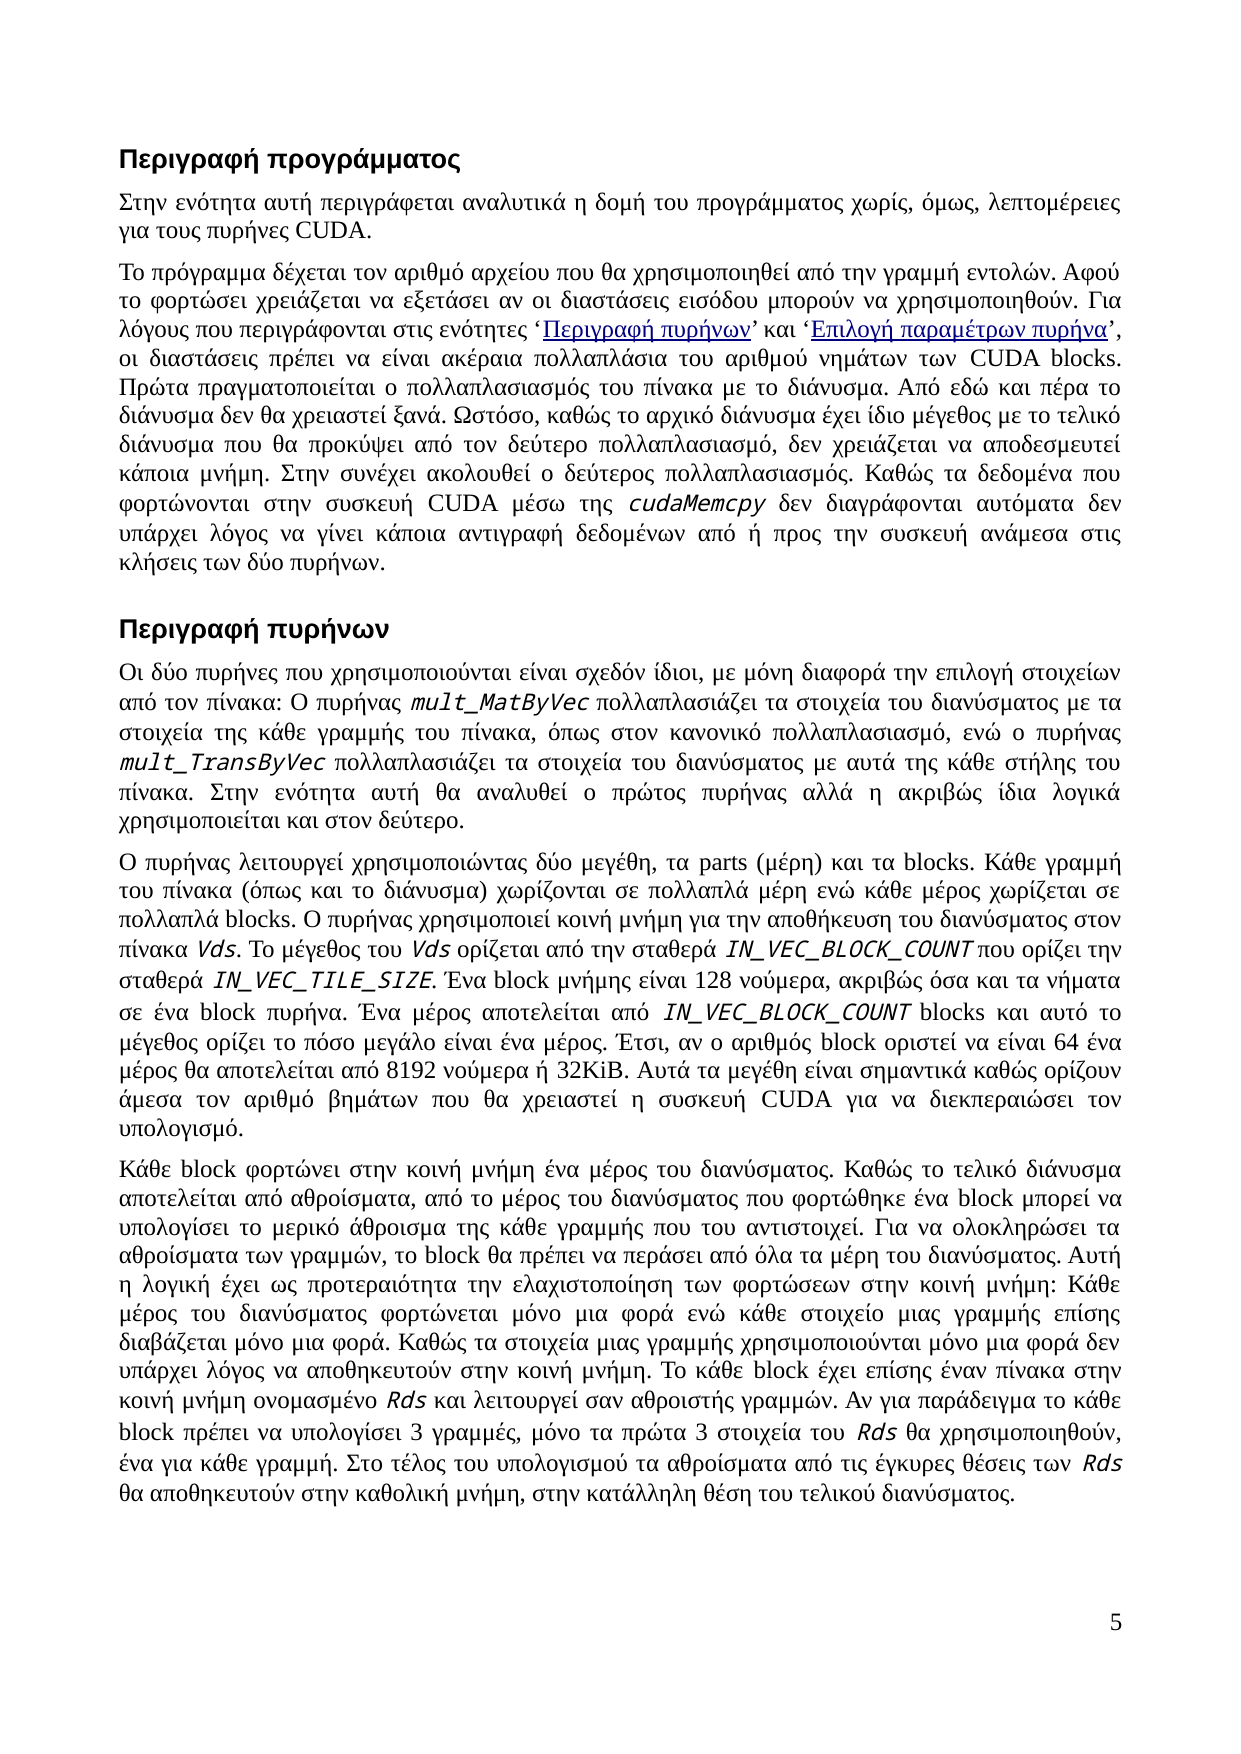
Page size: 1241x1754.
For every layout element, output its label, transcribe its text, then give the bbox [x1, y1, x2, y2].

text Ο πυρήνας λειτουργεί χρησιμοποιώντας δύο μεγέθη, τα parts (μέρη) και τα blocks. Κάθε γραμμή του πίνακα (όπως και το διάνυσμα) χωρίζονται σε πολλαπλά μέρη ενώ κάθε μέρος χωρίζεται σε πολλαπλά blocks. Ο πυρήνας χρησιμοποιεί κοινή μνήμη για την αποθήκευση του διανύσματος στον πίνακα Vds. Το μέγεθος του Vds ορίζεται από την σταθερά IN_VEC_BLOCK_COUNT που ορίζει την σταθερά IN_VEC_TILE_SIZE. Ένα block μνήμης είναι 128 νούμερα, ακριβώς όσα και τα νήματα σε ένα block πυρήνα. Ένα μέρος αποτελείται από IN_VEC_BLOCK_COUNT blocks και αυτό το μέγεθος ορίζει το πόσο μεγάλο είναι ένα μέρος. Έτσι, αν ο αριθμός block οριστεί να είναι 64 ένα μέρος θα αποτελείται από 8192 νούμερα ή 32KiB. Αυτά τα μεγέθη είναι σημαντικά καθώς ορίζουν άμεσα τον αριθμό βημάτων που θα χρειαστεί η συσκευή CUDA για να διεκπεραιώσει τον υπολογισμό. [118, 847, 1122, 1142]
text Οι δύο πυρήνες που χρησιμοποιούνται είναι σχεδόν ίδιοι, με μόνη διαφορά την επιλογή στοιχείων από τον πίνακα: Ο πυρήνας mult_MatByVec πολλαπλασιάζει τα στοιχεία του διανύσματος με τα στοιχεία της κάθε γραμμής του πίνακα, όπως στον κανονικό πολλαπλασιασμό, ενώ ο πυρήνας mult_TransByVec πολλαπλασιάζει τα στοιχεία του διανύσματος με αυτά της κάθε στήλης του πίνακα. Στην ενότητα αυτή θα αναλυθεί ο πρώτος πυρήνας αλλά η ακριβώς ίδια λογικά χρησιμοποιείται και στον δεύτερο. [118, 657, 1122, 834]
text Κάθε block φορτώνει στην κοινή μνήμη ένα μέρος του διανύσματος. Καθώς το τελικό διάνυσμα αποτελείται από αθροίσματα, από το μέρος του διανύσματος που φορτώθηκε ένα block μπορεί να υπολογίσει το μερικό άθροισμα της κάθε γραμμής που του αντιστοιχεί. Για να ολοκληρώσει τα αθροίσματα των γραμμών, το block θα πρέπει να περάσει από όλα τα μέρη του διανύσματος. Αυτή η λογική έχει ως προτεραιότητα την ελαχιστοποίηση των φορτώσεων στην κοινή μνήμη: Κάθε μέρος του διανύσματος φορτώνεται μόνο μια φορά ενώ κάθε στοιχείο μιας γραμμής επίσης διαβάζεται μόνο μια φορά. Καθώς τα στοιχεία μιας γραμμής χρησιμοποιούνται μόνο μια φορά δεν υπάρχει λόγος να αποθηκευτούν στην κοινή μνήμη. Το κάθε block έχει επίσης έναν πίνακα στην κοινή μνήμη ονομασμένο Rds και λειτουργεί σαν αθροιστής γραμμών. Αν για παράδειγμα το κάθε block πρέπει να υπολογίσει 3 γραμμές, μόνο τα πρώτα 3 στοιχεία του Rds θα χρησιμοποιηθούν, ένα για κάθε γραμμή. Στο τέλος του υπολογισμού τα αθροίσματα από τις έγκυρες θέσεις των Rds θα αποθηκευτούν στην καθολική μνήμη, στην κατάλληλη θέση του τελικού διανύσματος. [118, 1154, 1122, 1507]
text Στην ενότητα αυτή περιγράφεται αναλυτικά η δομή του προγράμματος χωρίς, όμως, λεπτομέρειες για τους πυρήνες CUDA. [118, 187, 1122, 244]
subtitle Περιγραφή πυρήνων [118, 613, 1122, 644]
subtitle Περιγραφή προγράμματος [118, 143, 1122, 174]
text Το πρόγραμμα δέχεται τον αριθμό αρχείου που θα χρησιμοποιηθεί από την γραμμή εντολών. Αφού το φορτώσει χρειάζεται να εξετάσει αν οι διαστάσεις εισόδου μπορούν να χρησιμοποιηθούν. Για λόγους που περιγράφονται στις ενότητες ‘Περιγραφή πυρήνων’ και ‘Επιλογή παραμέτρων πυρήνα’, οι διαστάσεις πρέπει να είναι ακέραια πολλαπλάσια του αριθμού νημάτων των CUDA blocks. Πρώτα πραγματοποιείται ο πολλαπλασιασμός του πίνακα με το διάνυσμα. Από εδώ και πέρα το διάνυσμα δεν θα χρειαστεί ξανά. Ωστόσο, καθώς το αρχικό διάνυσμα έχει ίδιο μέγεθος με το τελικό διάνυσμα που θα προκύψει από τον δεύτερο πολλαπλασιασμό, δεν χρειάζεται να αποδεσμευτεί κάποια μνήμη. Στην συνέχει ακολουθεί ο δεύτερος πολλαπλασιασμός. Καθώς τα δεδομένα που φορτώνονται στην συσκευή CUDA μέσω της cudaMemcpy δεν διαγράφονται αυτόματα δεν υπάρχει λόγος να γίνει κάποια αντιγραφή δεδομένων από ή προς την συσκευή ανάμεσα στις κλήσεις των δύο πυρήνων. [118, 257, 1122, 576]
